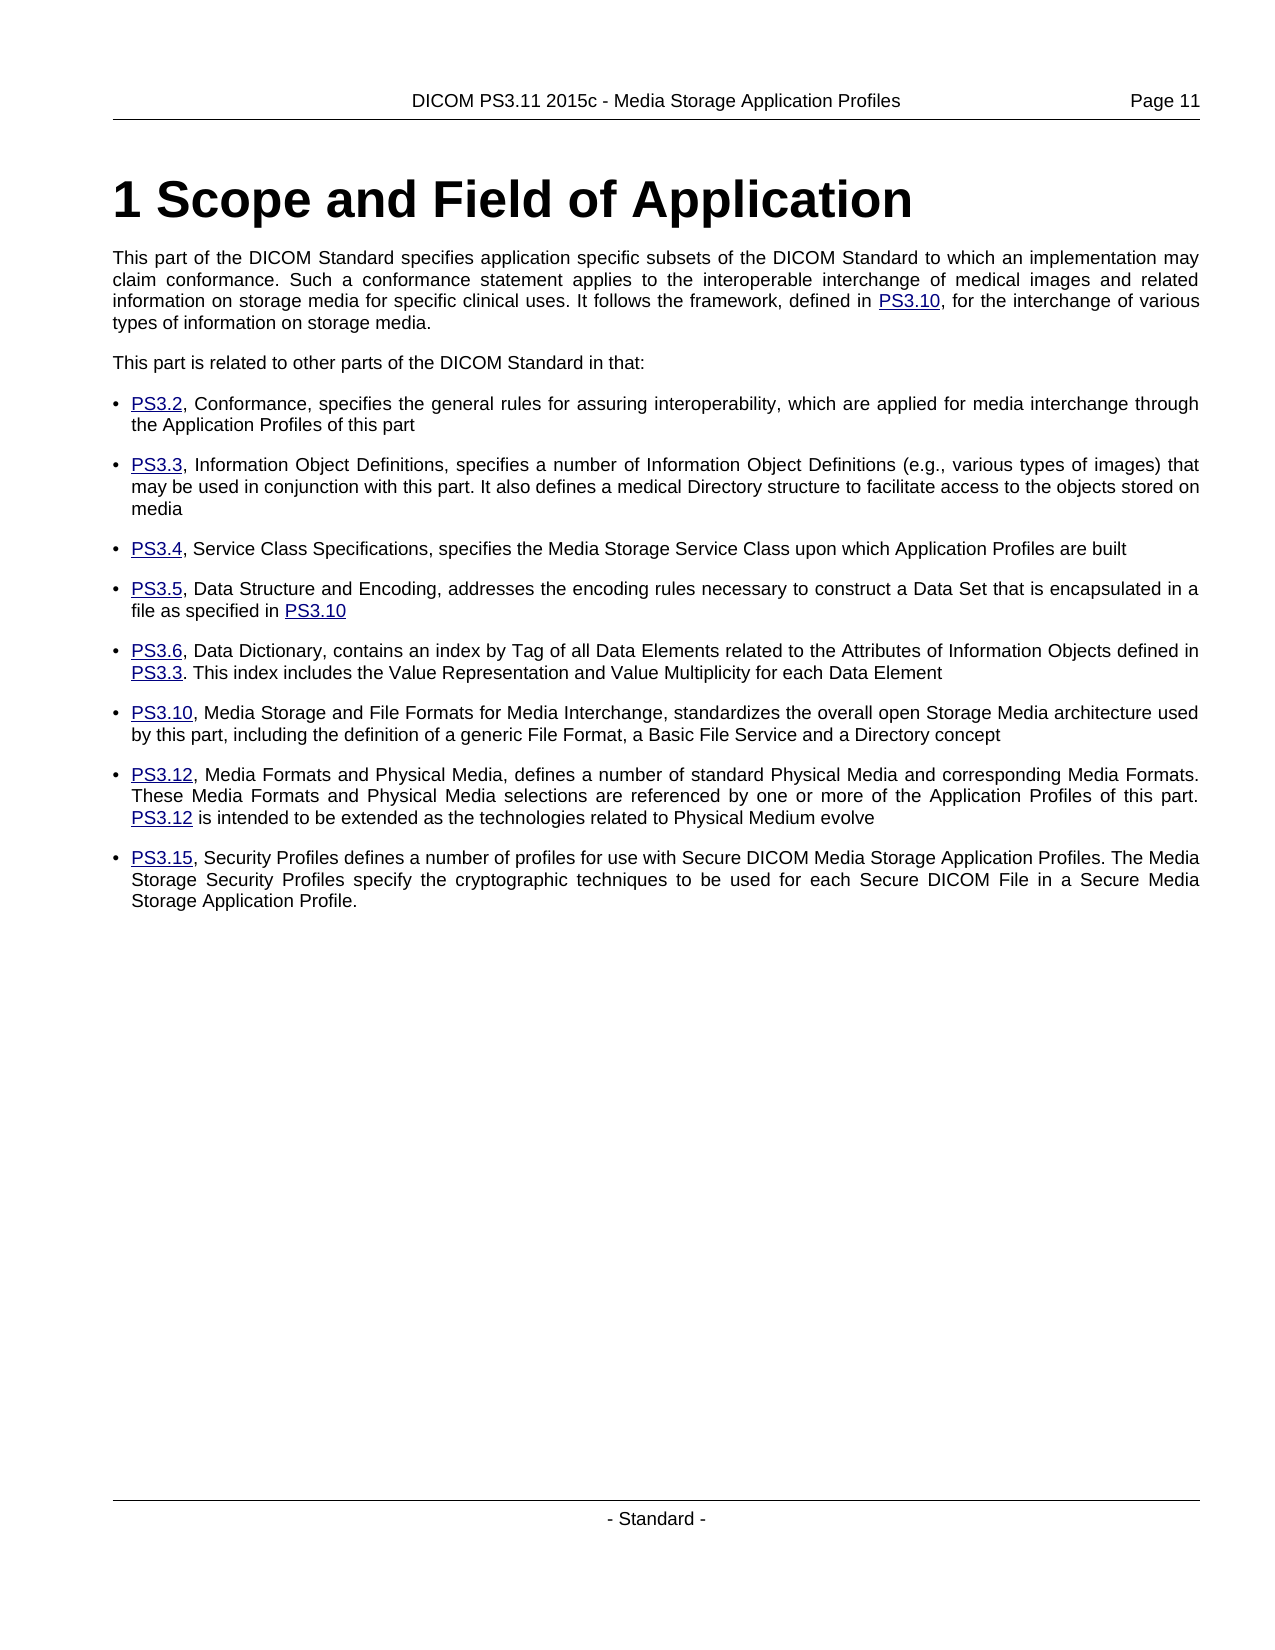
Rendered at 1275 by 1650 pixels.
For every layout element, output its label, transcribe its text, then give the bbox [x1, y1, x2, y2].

list PS3.10, Media Storage and File Formats for Media Interchange, standardizes the overall open Storage Media architecture used by this part, including the definition of a generic File Format, a Basic File Service and a Directory concept [112, 702, 1200, 745]
list PS3.15, Security Profiles defines a number of profiles for use with Secure DICOM Media Storage Application Profiles. The Media Storage Security Profiles specify the cryptographic techniques to be used for each Secure DICOM File in a Secure Media Storage Application Profile. [112, 847, 1200, 912]
text This part of the DICOM Standard specifies application specific subsets of the DICOM Standard to which an implementation may claim conformance. Such a conformance statement applies to the interoperable interchange of medical images and related information on storage media for specific clinical uses. It follows the framework, defined in PS3.10, for the interchange of various types of information on storage media. [112, 247, 1200, 333]
list PS3.2, Conformance, specifies the general rules for assuring interoperability, which are applied for media interchange through the Application Profiles of this part [112, 392, 1200, 436]
list PS3.3, Information Object Definitions, specifies a number of Information Object Definitions (e.g., various types of images) that may be used in conjunction with this part. It also defines a medical Directory structure to facilitate access to the objects stored on media [112, 454, 1200, 519]
text This part is related to other parts of the DICOM Standard in that: [112, 352, 1200, 374]
list PS3.12, Media Formats and Physical Media, defines a number of standard Physical Media and corresponding Media Formats. These Media Formats and Physical Media selections are referenced by one or more of the Application Profiles of this part. PS3.12 is intended to be extended as the technologies related to Physical Medium evolve [112, 764, 1200, 828]
list PS3.4, Service Class Specifications, specifies the Media Storage Service Class upon which Application Profiles are built [112, 538, 1200, 559]
list PS3.6, Data Dictionary, contains an index by Tag of all Data Elements related to the Attributes of Information Objects defined in PS3.3. This index includes the Value Representation and Value Multiplicity for each Data Element [112, 640, 1200, 683]
text 1 Scope and Field of Application [112, 169, 1200, 228]
list PS3.5, Data Structure and Encoding, addresses the encoding rules necessary to construct a Data Set that is encapsulated in a file as specified in PS3.10 [112, 578, 1200, 621]
